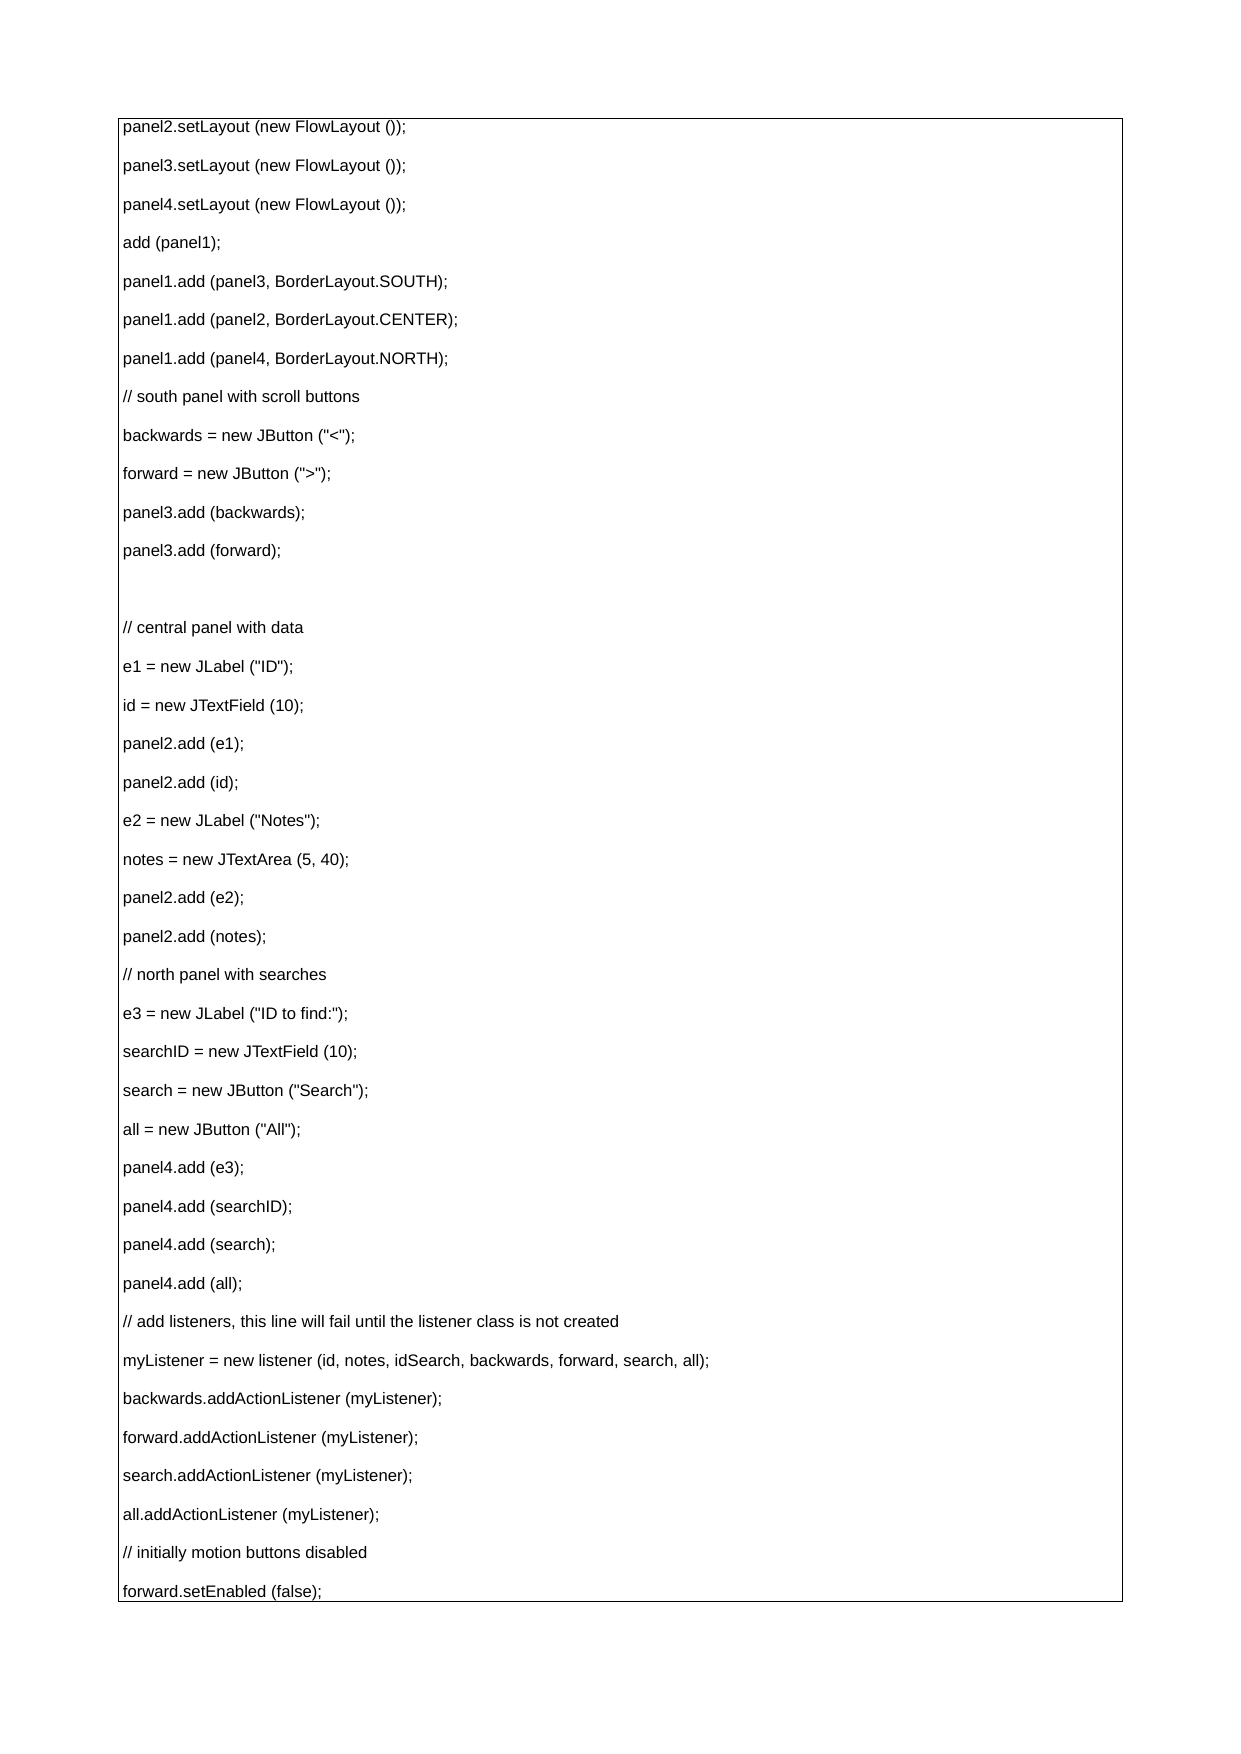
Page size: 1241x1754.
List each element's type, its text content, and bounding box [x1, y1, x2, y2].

text e3 = new JLabel ("ID to find:"); [119, 1004, 1122, 1023]
text panel2.add (e2); [119, 889, 1122, 907]
text notes = new JTextArea (5, 40); [119, 850, 1122, 869]
text backwards.addActionListener (myListener); [119, 1390, 1122, 1408]
text panel4.add (search); [119, 1236, 1122, 1254]
text // add listeners, this line will fail until the listener class is not created [119, 1313, 1122, 1331]
text panel2.setLayout (new FlowLayout ()); [119, 119, 1122, 136]
text panel1.add (panel3, BorderLayout.SOUTH); [119, 272, 1122, 291]
text panel3.setLayout (new FlowLayout ()); [119, 157, 1122, 175]
text panel4.add (all); [119, 1274, 1122, 1293]
text panel1.add (panel2, BorderLayout.CENTER); [119, 311, 1122, 329]
text panel2.add (e1); [119, 735, 1122, 753]
text all = new JButton ("All"); [119, 1120, 1122, 1138]
text panel4.add (e3); [119, 1159, 1122, 1177]
text e2 = new JLabel ("Notes"); [119, 812, 1122, 830]
text myListener = new listener (id, notes, idSearch, backwards, forward, search, all); [119, 1351, 1122, 1370]
text e1 = new JLabel ("ID"); [119, 658, 1122, 676]
text forward.setEnabled (false); [119, 1583, 1122, 1601]
text forward = new JButton (">"); [119, 465, 1122, 483]
text id = new JTextField (10); [119, 696, 1122, 714]
text // north panel with searches [119, 966, 1122, 984]
text panel1.add (panel4, BorderLayout.NORTH); [119, 349, 1122, 368]
text panel2.add (id); [119, 773, 1122, 792]
text forward.addActionListener (myListener); [119, 1428, 1122, 1447]
text searchID = new JTextField (10); [119, 1043, 1122, 1061]
text panel4.add (searchID); [119, 1197, 1122, 1216]
text add (panel1); [119, 234, 1122, 252]
text search = new JButton ("Search"); [119, 1082, 1122, 1100]
text all.addActionListener (myListener); [119, 1506, 1122, 1524]
text backwards = new JButton ("<"); [119, 426, 1122, 445]
text // central panel with data [119, 619, 1122, 637]
text // south panel with scroll buttons [119, 388, 1122, 406]
text search.addActionListener (myListener); [119, 1467, 1122, 1485]
text panel3.add (backwards); [119, 503, 1122, 522]
text // initially motion buttons disabled [119, 1544, 1122, 1562]
text panel4.setLayout (new FlowLayout ()); [119, 195, 1122, 213]
text panel3.add (forward); [119, 542, 1122, 560]
text panel2.add (notes); [119, 927, 1122, 946]
